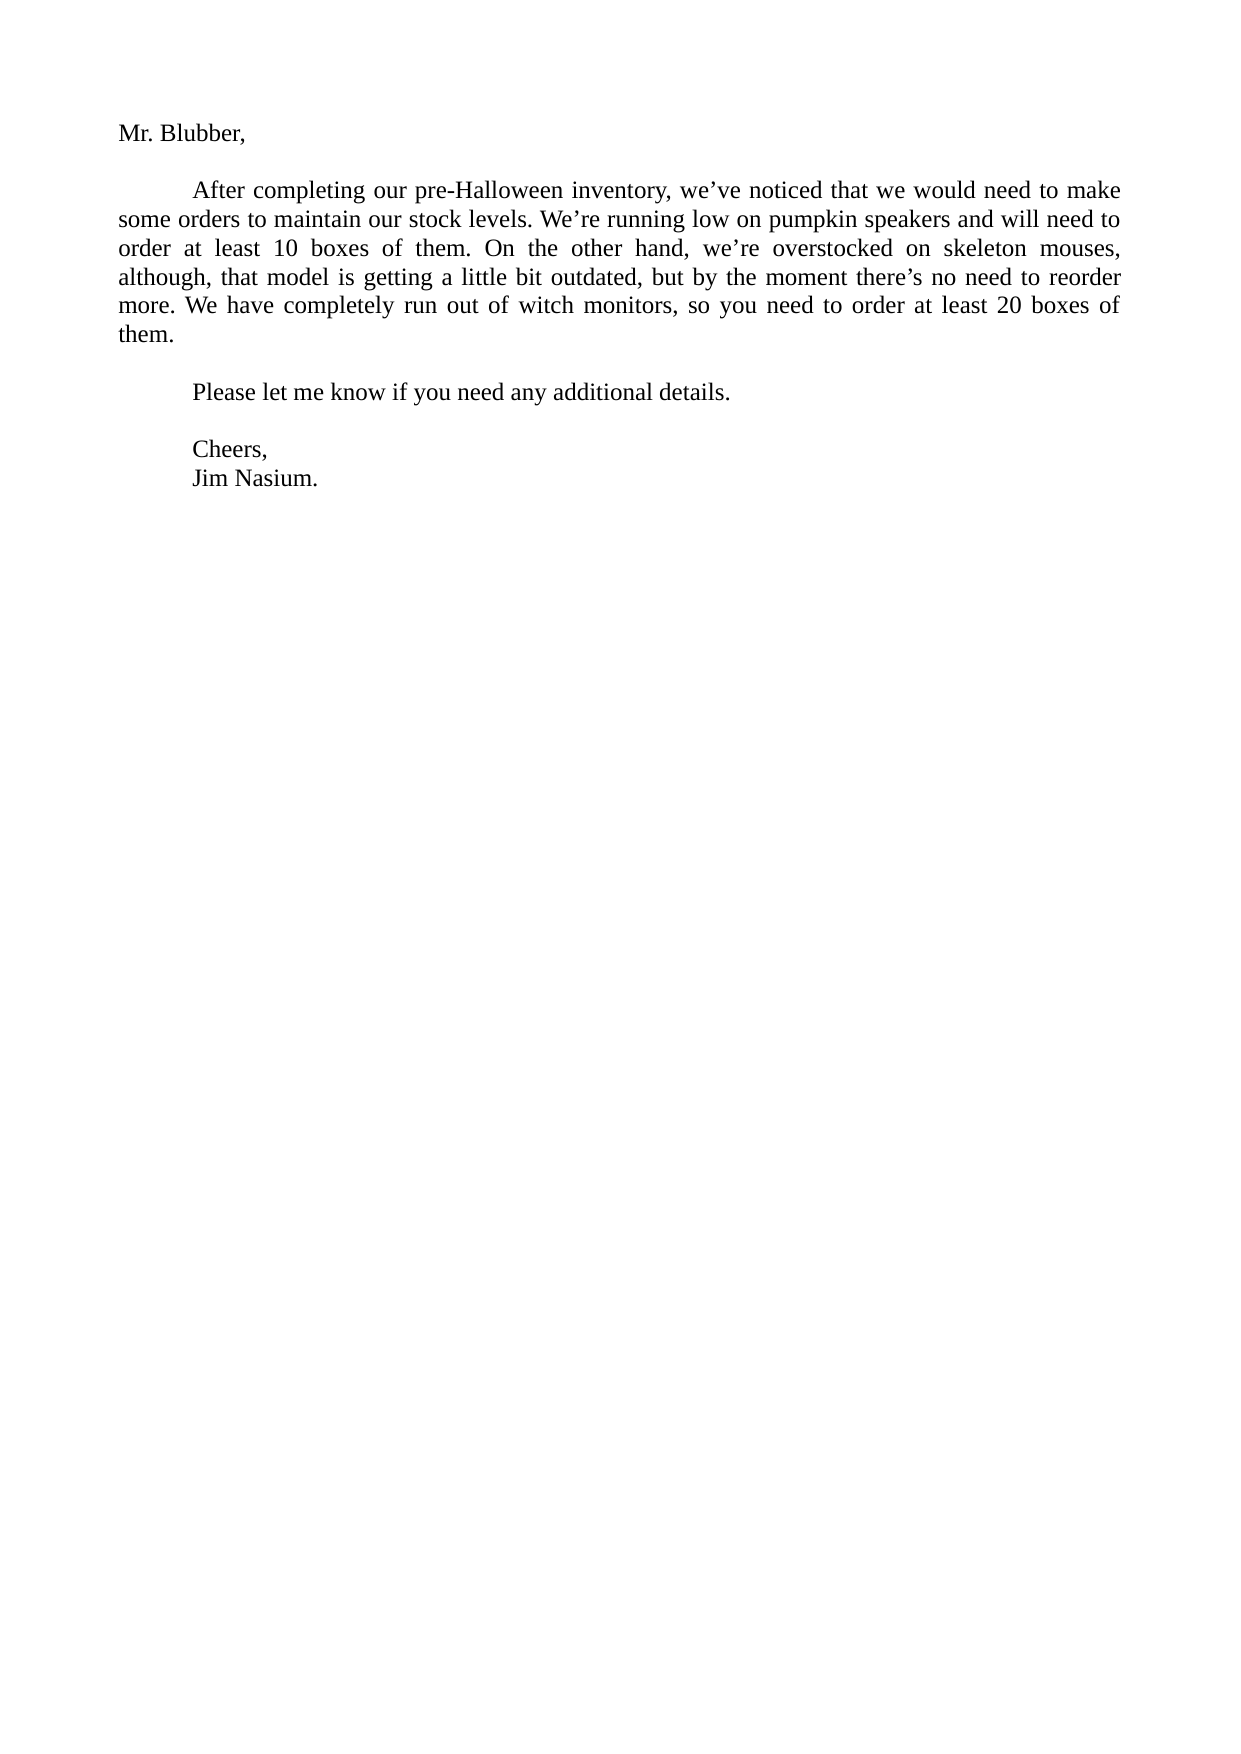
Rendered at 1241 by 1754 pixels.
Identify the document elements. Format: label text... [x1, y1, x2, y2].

text Please let me know if you need any additional details. [118, 377, 1122, 406]
text After completing our pre-Halloween inventory, we’ve noticed that we would need to make some orders to maintain our stock levels. We’re running low on pumpkin speakers and will need to order at least 10 boxes of them. On the other hand, we’re overstocked on skeleton mouses, although, that model is getting a little bit outdated, but by the moment there’s no need to reorder more. We have completely run out of witch monitors, so you need to order at least 20 boxes of them. [118, 176, 1122, 348]
text Mr. Blubber, [118, 118, 1122, 147]
text Jim Nasium. [118, 463, 1122, 492]
text Cheers, [118, 434, 1122, 463]
